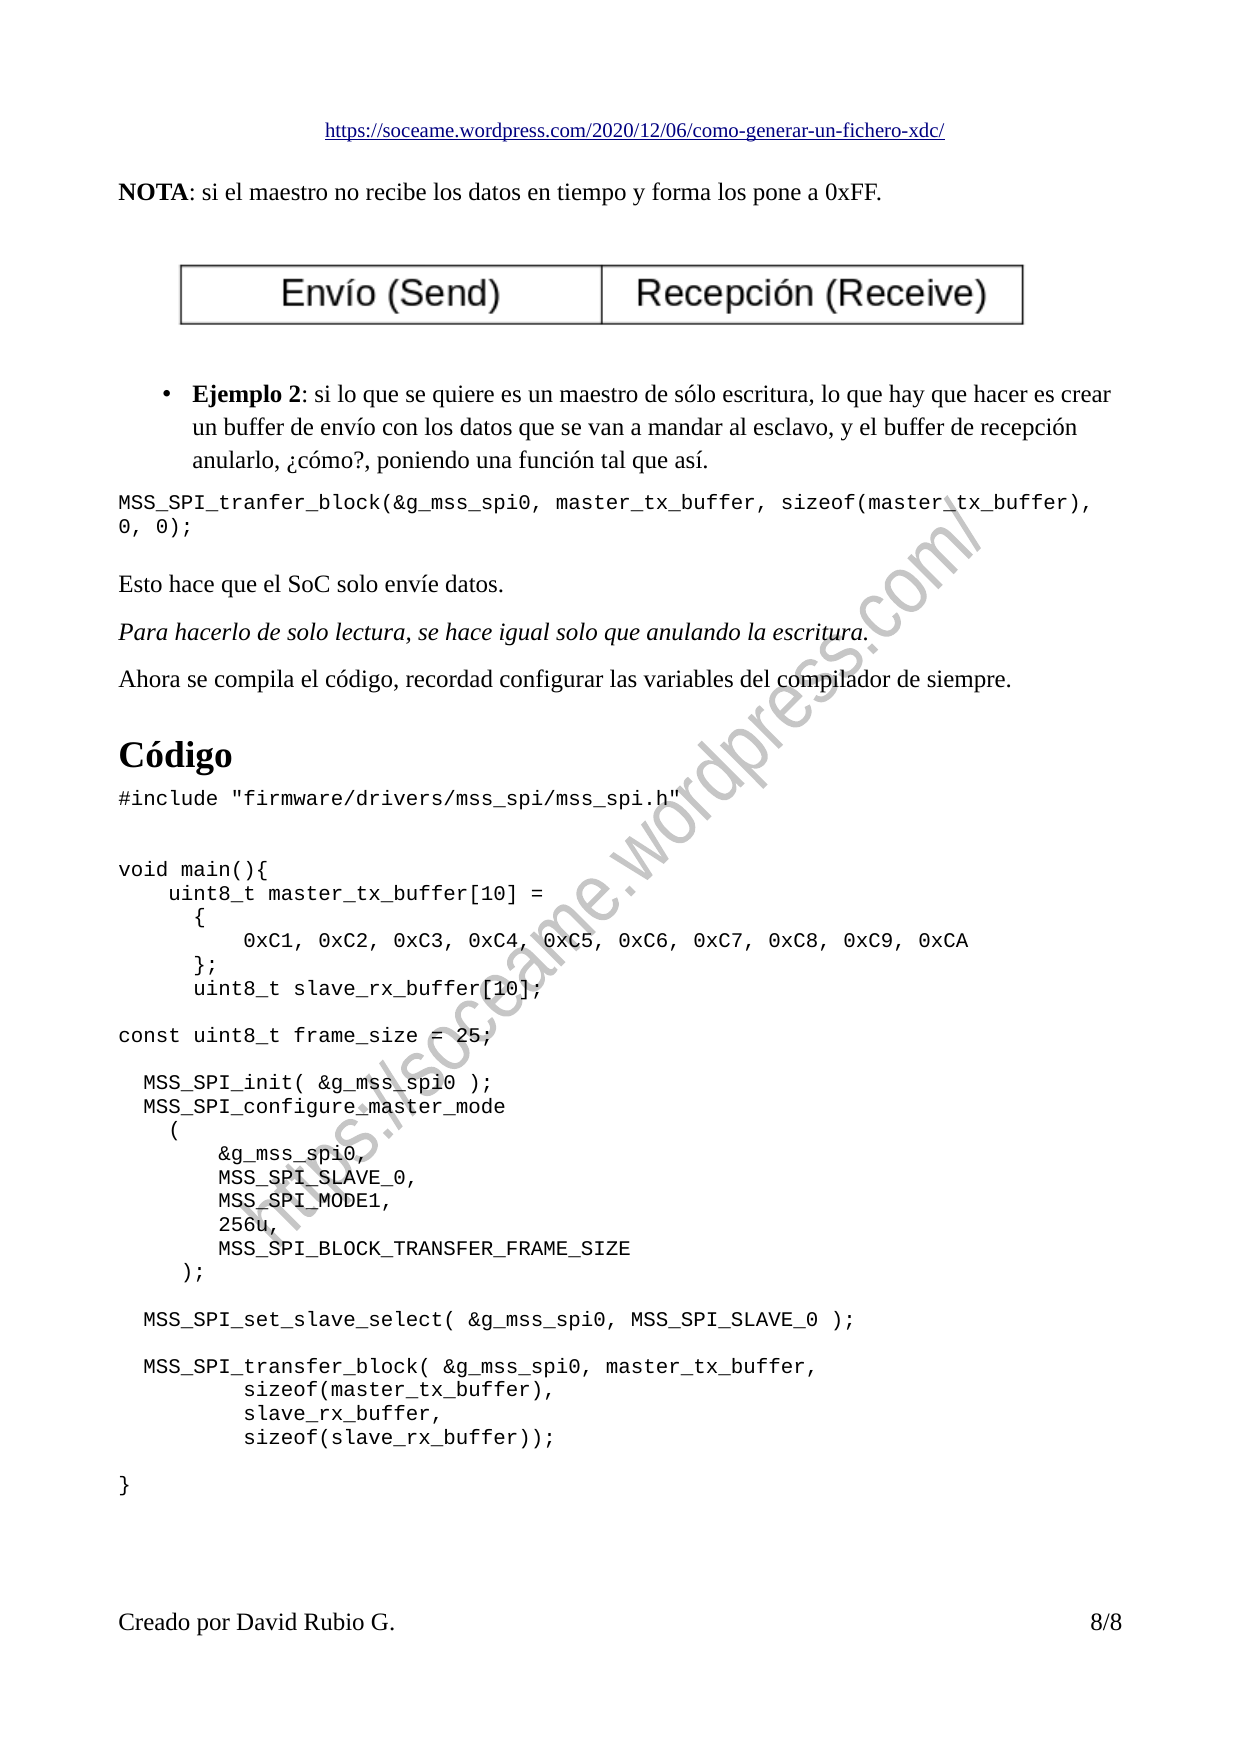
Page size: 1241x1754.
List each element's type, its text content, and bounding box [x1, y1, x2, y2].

text const uint8_t frame_size = 25; [462, 1025, 1122, 1048]
picture [118, 224, 1054, 355]
text } [118, 1474, 1122, 1498]
subtitle [753, 733, 1122, 776]
text [341, 1119, 1122, 1143]
text MSS_SPI_set_slave_select( &g_mss_spi0, MSS_SPI_SLAVE_0 ); [118, 1308, 1122, 1332]
text [593, 883, 1122, 907]
text uint8_t slave_rx_buffer[10]; [523, 977, 1122, 1001]
text [904, 569, 1122, 598]
text MSS_SPI_transfer_block( &g_mss_spi0, master_tx_buffer, [118, 1356, 1122, 1379]
text [572, 907, 1122, 930]
text MSS_SPI_SLAVE_0, [300, 1167, 331, 1190]
text MSS_SPI_init( &g_mss_spi0 ); [433, 1072, 1122, 1096]
text &g_mss_spi0, [348, 1143, 1122, 1167]
text &g_mss_spi0, [351, 1143, 371, 1158]
text MSS_SPI_configure_master_mode [385, 1096, 1122, 1119]
text 256u, [118, 1214, 269, 1238]
text { [118, 907, 556, 930]
text }; [118, 954, 529, 977]
subtitle Código [118, 733, 749, 776]
text const uint8_t frame_size = 25; [118, 1025, 464, 1048]
text MSS_SPI_configure_master_mode [118, 1096, 390, 1119]
text MSS_SPI_init( &g_mss_spi0 ); [118, 1072, 398, 1096]
text [526, 964, 541, 977]
text ); [118, 1261, 1122, 1285]
text Para hacerlo de solo lectura, se hace igual solo que anulando la escritura. [118, 617, 1122, 645]
text Esto hace que el SoC solo envíe datos. [118, 569, 897, 598]
text uint8_t slave_rx_buffer[10]; [118, 977, 486, 1001]
text #include "firmware/drivers/mss_spi/mss_spi.h" [118, 788, 697, 812]
text 0xC1, 0xC2, 0xC3, 0xC4, 0xC5, 0xC6, 0xC7, 0xC8, 0xC9, 0xCA [542, 930, 1122, 954]
text void main(){ [118, 859, 1122, 883]
text Ahora se compila el código, recordad configurar las variables del compilador de siempre. [801, 664, 1122, 693]
text [557, 912, 584, 930]
text MSS_SPI_MODE1, [118, 1190, 274, 1214]
text [689, 788, 1122, 812]
text 256u, [262, 1214, 1122, 1238]
text MSS_SPI_SLAVE_0, [338, 1167, 1122, 1190]
text uint8_t slave_rx_buffer[10]; [499, 977, 524, 1001]
text MSS_SPI_init( &g_mss_spi0 ); [392, 1072, 422, 1096]
text MSS_SPI_SLAVE_0, [118, 1167, 287, 1190]
text sizeof(slave_rx_buffer)); [118, 1427, 1122, 1450]
text MSS_SPI_tranfer_block(&g_mss_spi0, master_tx_buffer, sizeof(master_tx_buffer), 0, 0); [118, 492, 1122, 539]
text 0xC1, 0xC2, 0xC3, 0xC4, 0xC5, 0xC6, 0xC7, 0xC8, 0xC9, 0xCA [118, 930, 547, 954]
text &g_mss_spi0, [118, 1143, 346, 1167]
text slave_rx_buffer, [118, 1403, 1122, 1427]
text [536, 954, 1122, 977]
text ( [118, 1119, 346, 1143]
text MSS_SPI_BLOCK_TRANSFER_FRAME_SIZE [118, 1238, 1122, 1261]
text &g_mss_spi0, [317, 1152, 343, 1167]
subtitle [733, 736, 761, 764]
text sizeof(master_tx_buffer), [118, 1379, 1122, 1403]
list Ejemplo 2: si lo que se quiere es un maestro de sólo escritura, lo que hay que hacer es crear un buffer de envío con los datos que se van a mandar al esclavo, y el buffer de recepción anularlo, ¿cómo?, poniendo una función tal que así. [162, 379, 1122, 473]
text MSS_SPI_MODE1, [289, 1190, 1122, 1214]
text NOTA: si el maestro no recibe los datos en tiempo y forma los pone a 0xFF. [118, 177, 1122, 206]
text uint8_t master_tx_buffer[10] = [118, 883, 581, 907]
text Ahora se compila el código, recordad configurar las variables del compilador de siempre. [118, 664, 799, 693]
